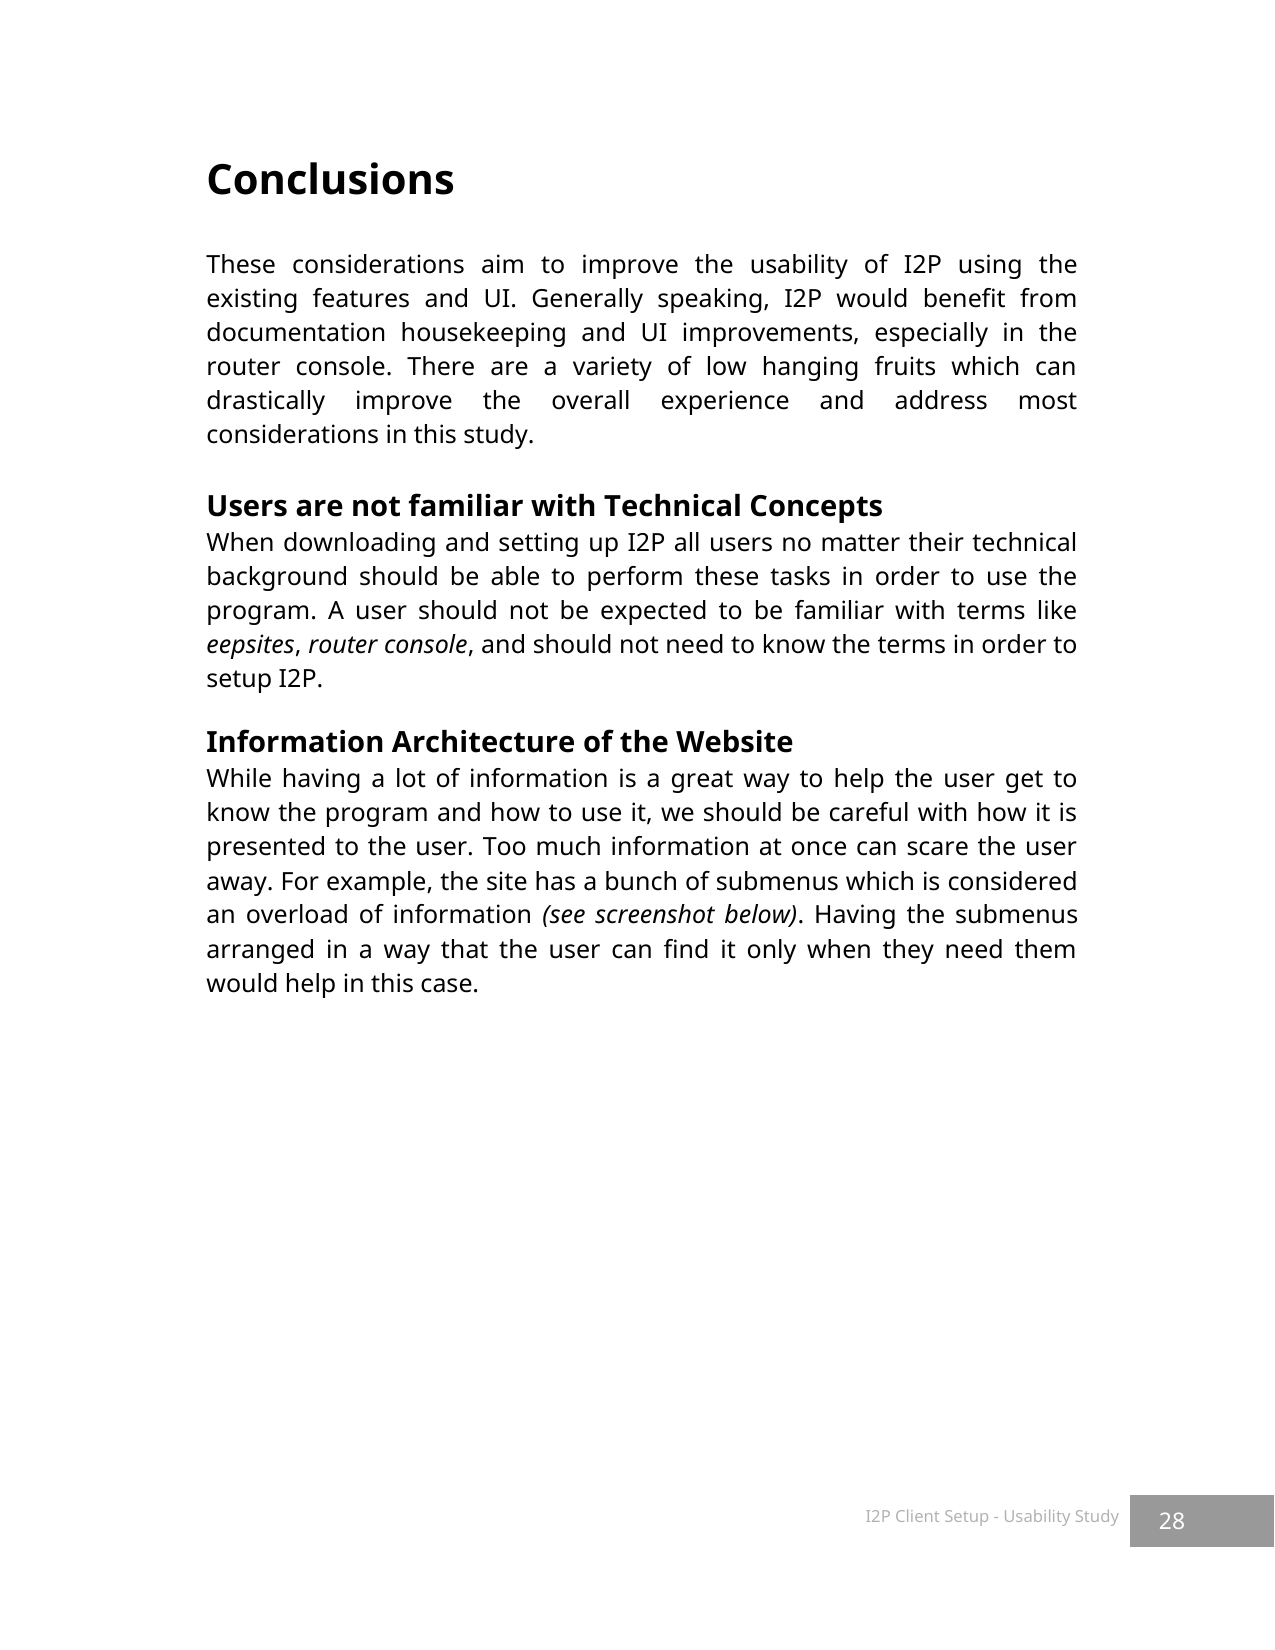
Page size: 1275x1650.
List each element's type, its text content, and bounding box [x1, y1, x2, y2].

text When downloading and setting up I2P all users no matter their technical background should be able to perform these tasks in order to use the program. A user should not be expected to be familiar with terms like eepsites, router console, and should not need to know the terms in order to setup I2P. [206, 524, 1078, 695]
subtitle Users are not familiar with Technical Concepts [206, 485, 1078, 524]
text While having a lot of information is a great way to help the user get to know the program and how to use it, we should be careful with how it is presented to the user. Too much information at once can scare the user away. For example, the site has a bunch of submenus which is considered an overload of information (see screenshot below). Having the submenus arranged in a way that the user can find it only when they need them would help in this case. [206, 761, 1078, 999]
subtitle Information Architecture of the Website [206, 721, 1078, 761]
subtitle Conclusions [206, 150, 1078, 207]
text These considerations aim to improve the usability of I2P using the existing features and UI. Generally speaking, I2P would benefit from documentation housekeeping and UI improvements, especially in the router console. There are a variety of low hanging fruits which can drastically improve the overall experience and address most considerations in this study. [206, 246, 1078, 451]
